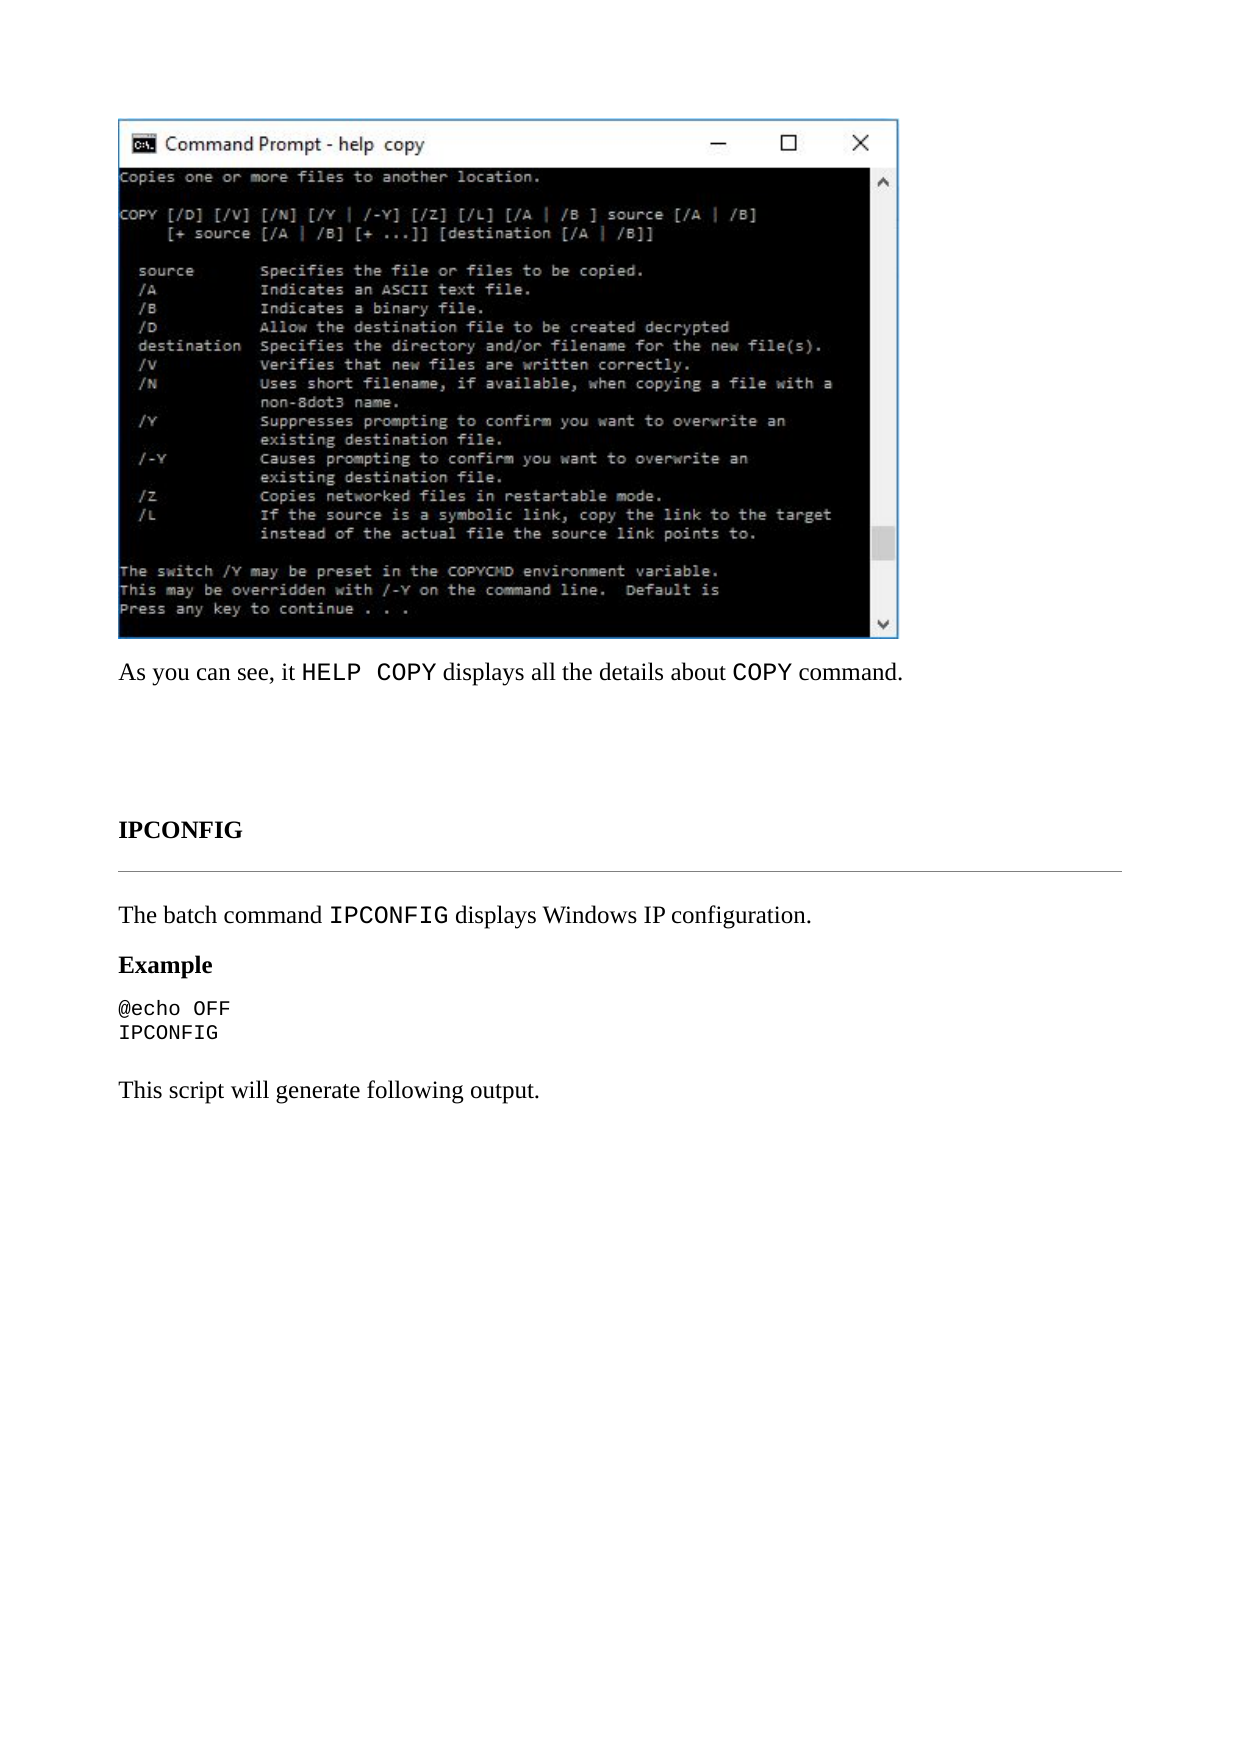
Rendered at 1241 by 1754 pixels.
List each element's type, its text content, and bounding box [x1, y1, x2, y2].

text As you can see, it HELP COPY displays all the details about COPY command. [118, 657, 1122, 688]
picture [118, 118, 900, 639]
text Example [118, 950, 1122, 979]
text This script will generate following output. [118, 1075, 1122, 1103]
text The batch command IPCONFIG displays Windows IP configuration. [118, 900, 1122, 931]
text IPCONFIG [118, 1022, 1122, 1045]
text @echo OFF [118, 998, 1122, 1022]
subtitle IPCONFIG [118, 815, 1122, 844]
